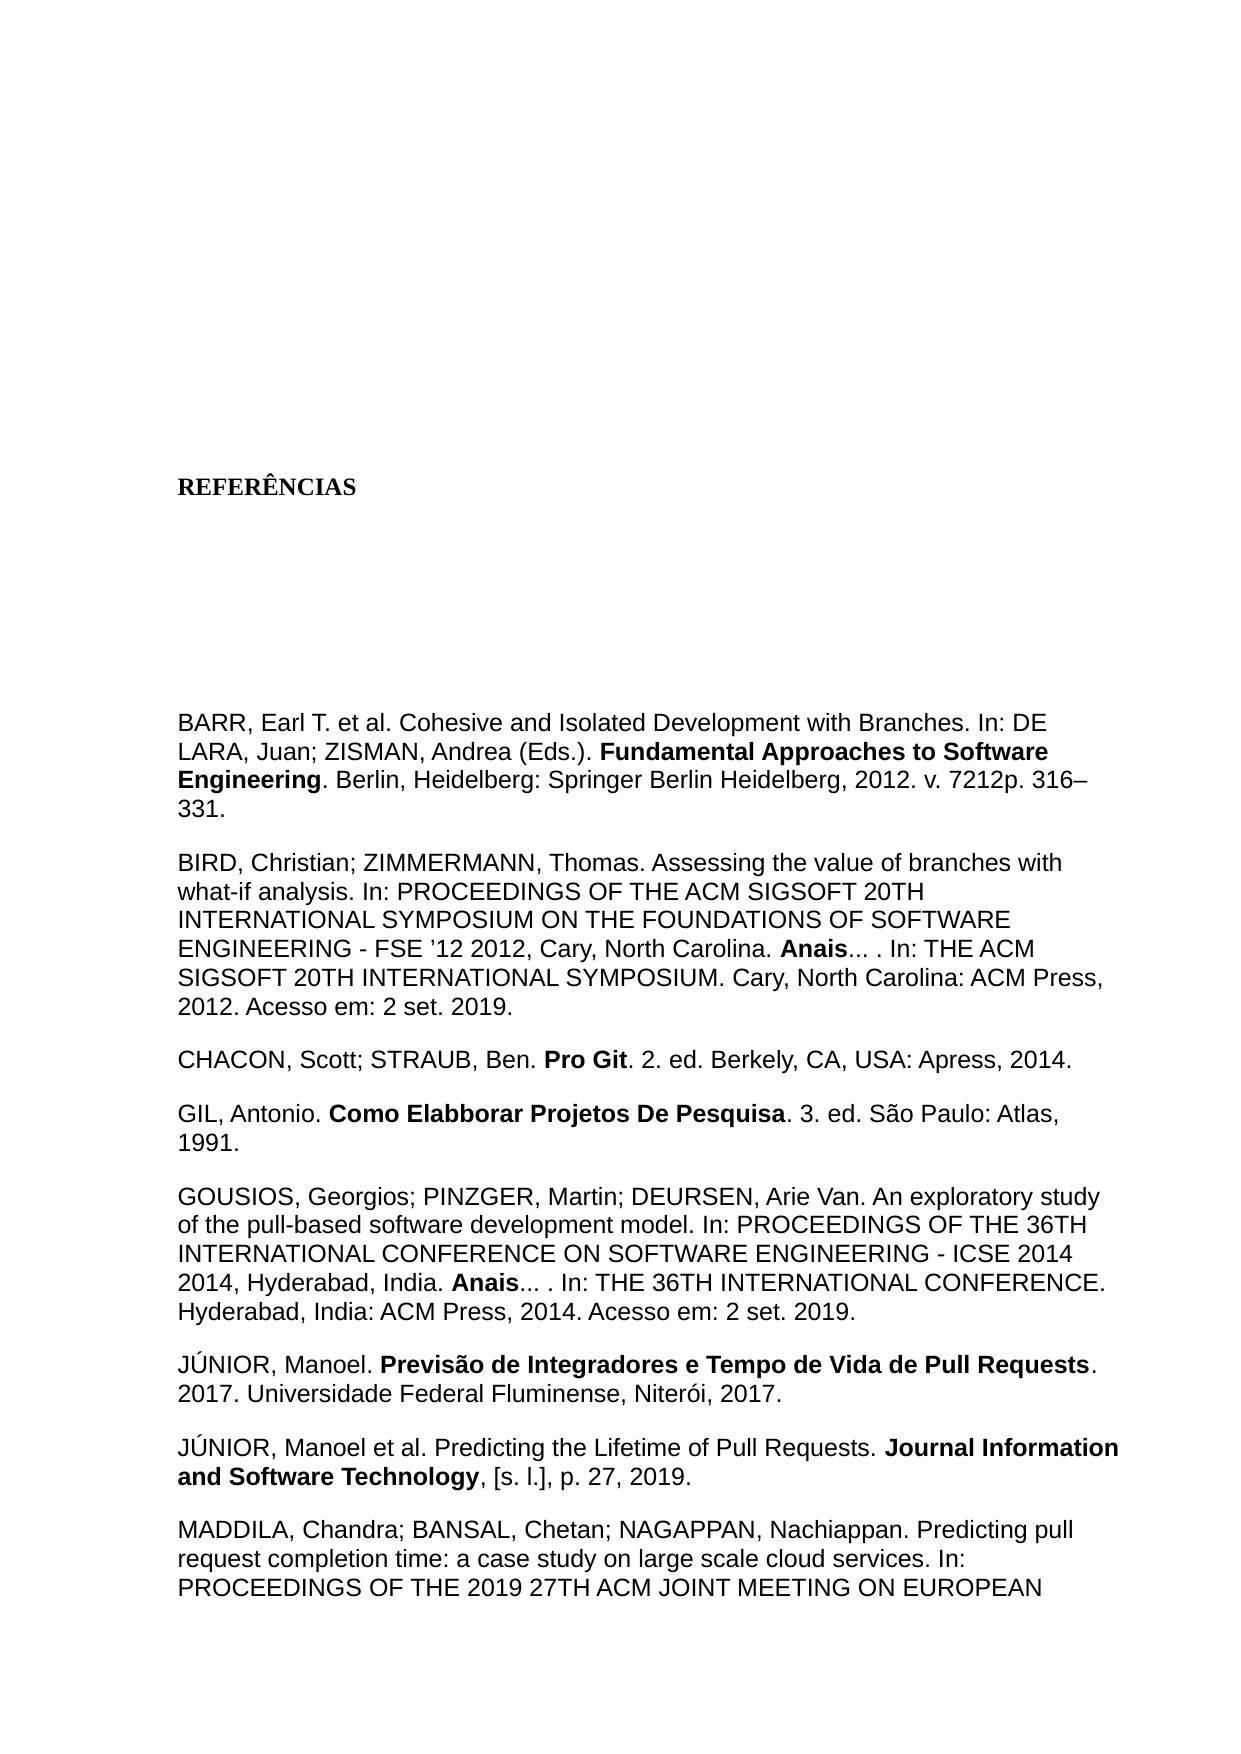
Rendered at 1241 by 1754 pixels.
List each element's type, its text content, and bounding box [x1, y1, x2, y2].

text CHACON, Scott; STRAUB, Ben. Pro Git. 2. ed. Berkely, CA, USA: Apress, 2014. [177, 1045, 1122, 1074]
text referências [177, 472, 1122, 501]
text MADDILA, Chandra; BANSAL, Chetan; NAGAPPAN, Nachiappan. Predicting pull request completion time: a case study on large scale cloud services. In: PROCEEDINGS OF THE 2019 27TH ACM JOINT MEETING ON EUROPEAN [177, 1515, 1122, 1602]
text JÚNIOR, Manoel et al. Predicting the Lifetime of Pull Requests. Journal Information and Software Technology, [s. l.], p. 27, 2019. [177, 1433, 1122, 1490]
text GOUSIOS, Georgios; PINZGER, Martin; DEURSEN, Arie Van. An exploratory study of the pull-based software development model. In: PROCEEDINGS OF THE 36TH INTERNATIONAL CONFERENCE ON SOFTWARE ENGINEERING - ICSE 2014 2014, Hyderabad, India. Anais... . In: THE 36TH INTERNATIONAL CONFERENCE. Hyderabad, India: ACM Press, 2014. Acesso em: 2 set. 2019. [177, 1182, 1122, 1325]
text GIL, Antonio. Como Elabborar Projetos De Pesquisa. 3. ed. São Paulo: Atlas, 1991. [177, 1099, 1122, 1157]
text BARR, Earl T. et al. Cohesive and Isolated Development with Branches. In: DE LARA, Juan; ZISMAN, Andrea (Eds.). Fundamental Approaches to Software Engineering. Berlin, Heidelberg: Springer Berlin Heidelberg, 2012. v. 7212p. 316–331. [177, 708, 1122, 823]
text BIRD, Christian; ZIMMERMANN, Thomas. Assessing the value of branches with what-if analysis. In: PROCEEDINGS OF THE ACM SIGSOFT 20TH INTERNATIONAL SYMPOSIUM ON THE FOUNDATIONS OF SOFTWARE ENGINEERING - FSE ’12 2012, Cary, North Carolina. Anais... . In: THE ACM SIGSOFT 20TH INTERNATIONAL SYMPOSIUM. Cary, North Carolina: ACM Press, 2012. Acesso em: 2 set. 2019. [177, 848, 1122, 1020]
text JÚNIOR, Manoel. Previsão de Integradores e Tempo de Vida de Pull Requests. 2017. Universidade Federal Fluminense, Niterói, 2017. [177, 1350, 1122, 1408]
